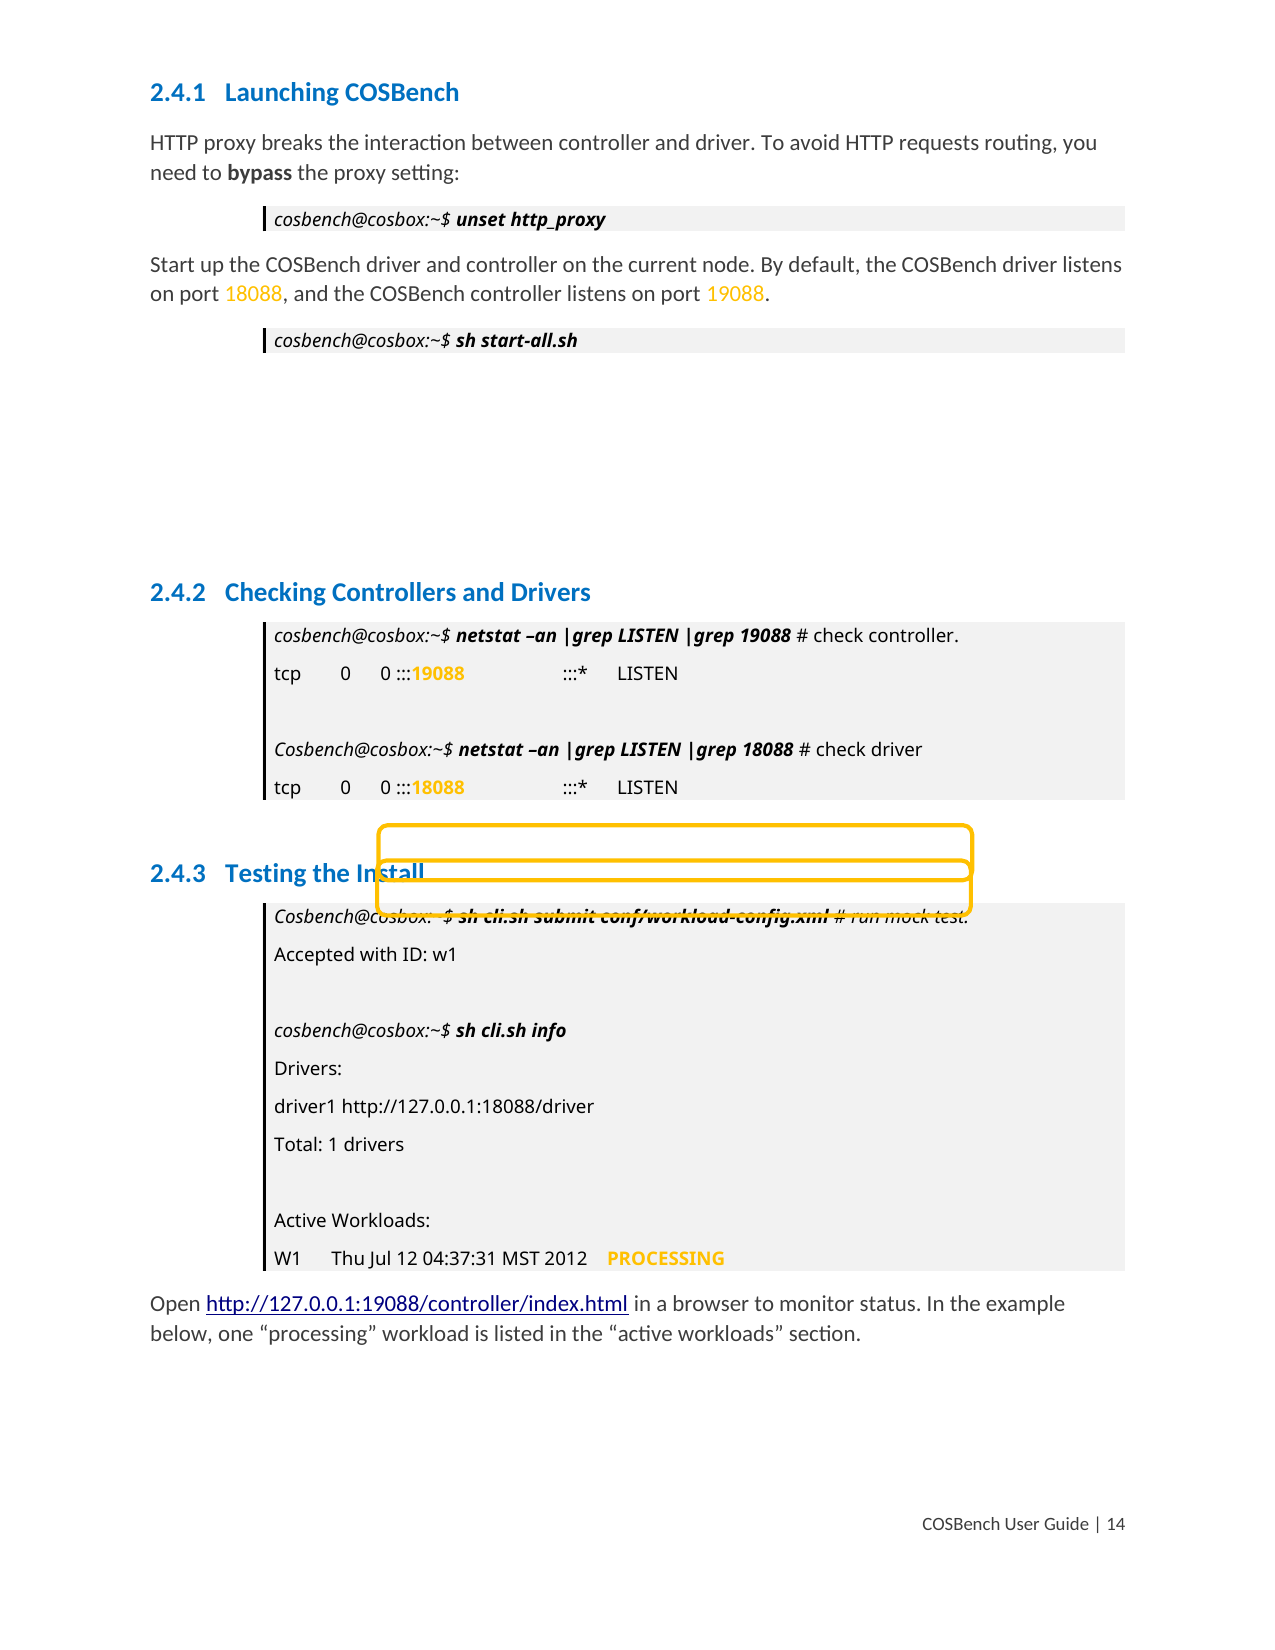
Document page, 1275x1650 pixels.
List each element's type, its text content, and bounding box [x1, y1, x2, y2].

subtitle Launching COSBench [150, 75, 1125, 108]
text Cosbench@cosbox:~$ sh cli.sh submit conf/workload-config.xml # run mock test. [380, 903, 968, 913]
subtitle Testing the Install [150, 856, 376, 889]
subtitle Testing the Install [380, 882, 968, 889]
text cosbench@cosbox:~$ sh start-all.sh [266, 328, 1125, 353]
text Accepted with ID: w1 [266, 941, 1125, 967]
text Drivers: [266, 1055, 1125, 1081]
subtitle Testing the Install [381, 863, 413, 878]
text cosbench@cosbox:~$ unset http_proxy [266, 206, 1125, 231]
text tcp 0 0 :::18088 :::* LISTEN [266, 774, 1125, 800]
subtitle Checking Controllers and Drivers [150, 575, 1125, 608]
text Cosbench@cosbox:~$ netstat –an |grep LISTEN |grep 18088 # check driver [266, 736, 1125, 762]
subtitle Testing the Install [423, 863, 968, 878]
text W1 Thu Jul 12 04:37:31 MST 2012 PROCESSING [266, 1245, 1125, 1271]
text Total: 1 drivers [266, 1131, 1125, 1157]
text Active Workloads: [266, 1207, 1125, 1233]
text HTTP proxy breaks the interaction between controller and driver. To avoid HTTP requests routing, you need to bypass the proxy setting: [150, 128, 1125, 186]
text Start up the COSBench driver and controller on the current node. By default, the COSBench driver listens on port 18088, and the COSBench controller listens on port 19088. [150, 250, 1125, 307]
text driver1 http://127.0.0.1:18088/driver [266, 1093, 1125, 1119]
text cosbench@cosbox:~$ netstat –an |grep LISTEN |grep 19088 # check controller. [266, 622, 1125, 648]
text Cosbench@cosbox:~$ sh cli.sh submit conf/workload-config.xml # run mock test. [783, 903, 1125, 928]
subtitle Testing the Install [973, 856, 1125, 889]
text tcp 0 0 :::19088 :::* LISTEN [266, 660, 1125, 686]
subtitle Testing the Install [381, 856, 970, 861]
text cosbench@cosbox:~$ sh cli.sh info [266, 1017, 1125, 1043]
text Cosbench@cosbox:~$ sh cli.sh submit conf/workload-config.xml # run mock test. [266, 903, 633, 928]
text Open http://127.0.0.1:19088/controller/index.html in a browser to monitor status. In the example below, one “processing” workload is listed in the “active workloads” section. [150, 1289, 1125, 1347]
